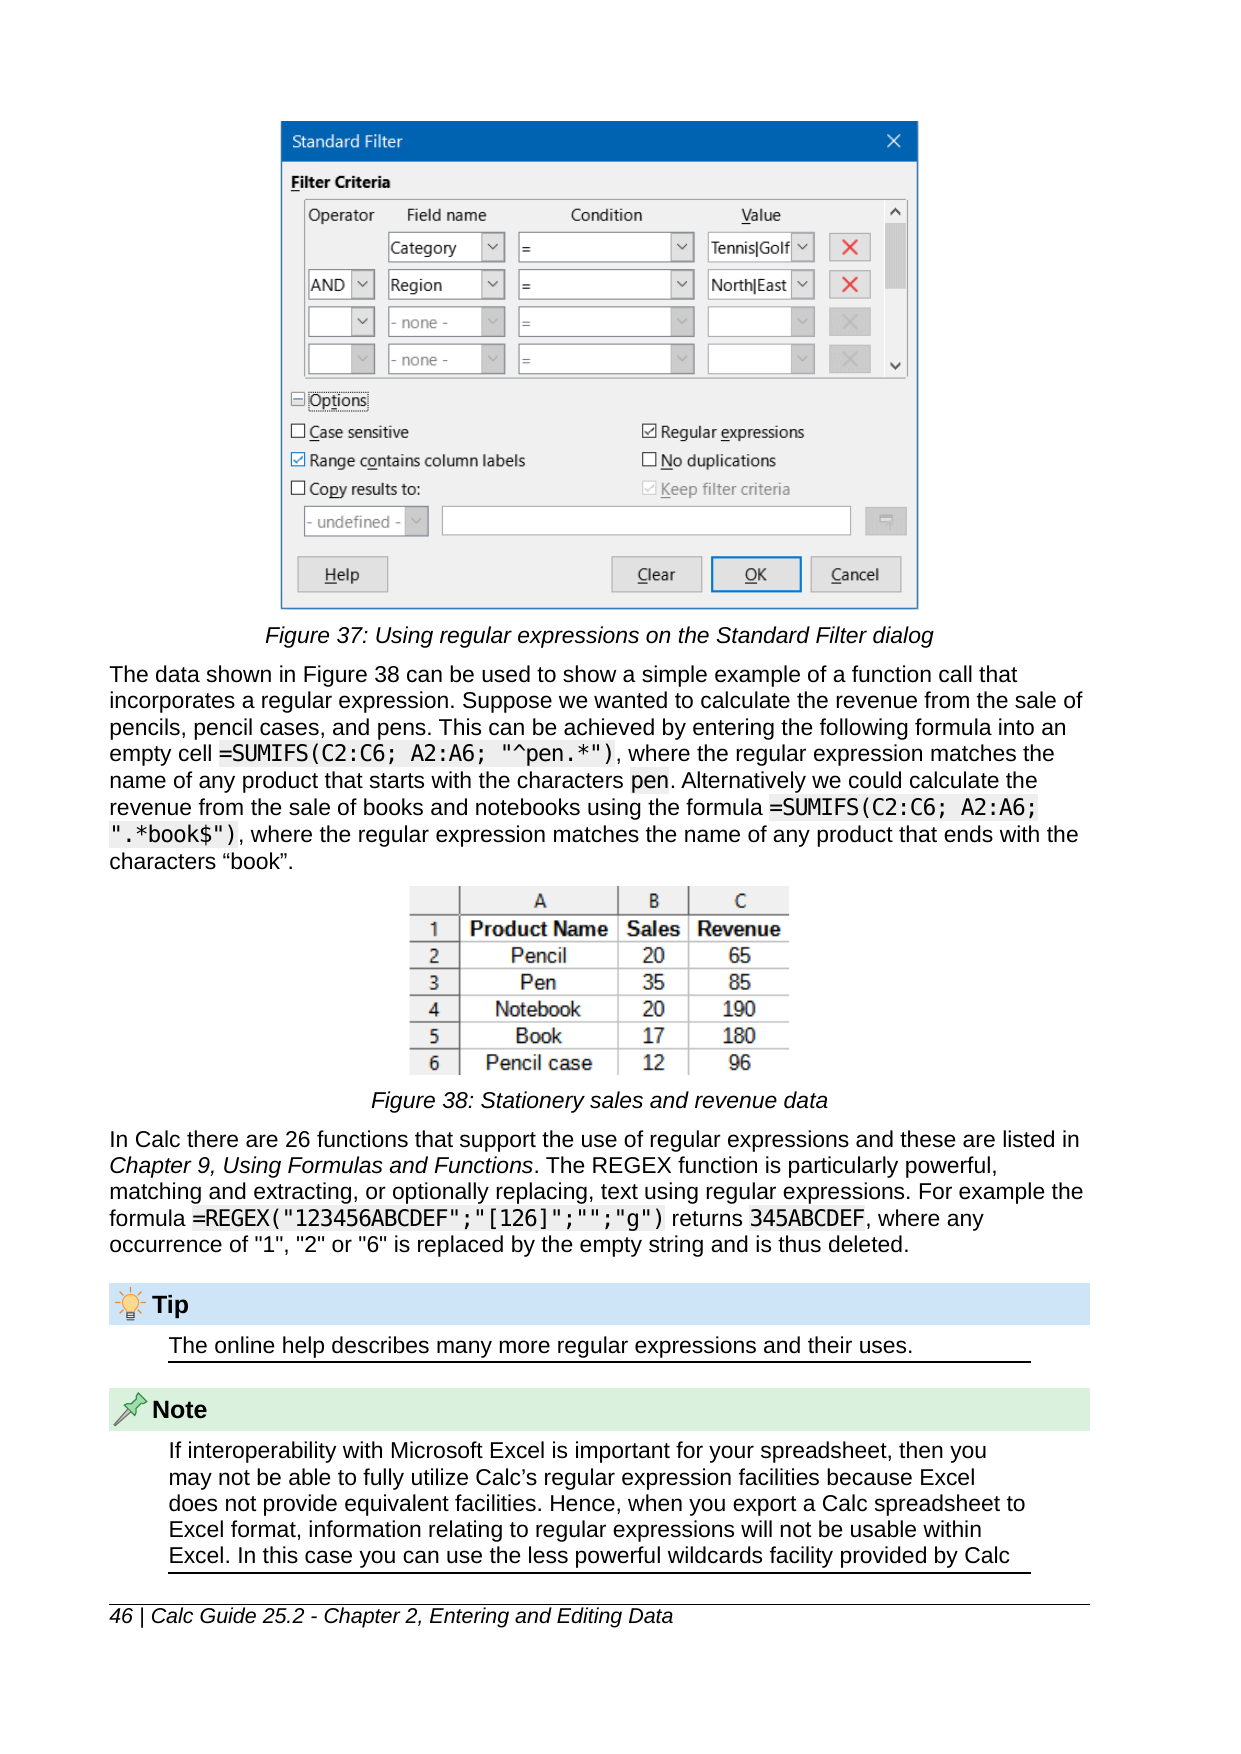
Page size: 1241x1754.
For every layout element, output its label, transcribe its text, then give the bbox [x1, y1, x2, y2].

picture [409, 886, 790, 1075]
subtitle Note [109, 1388, 1090, 1431]
text Figure 38: Stationery sales and revenue data [109, 1087, 1090, 1113]
text The online help describes many more regular expressions and their uses. [168, 1332, 1031, 1361]
subtitle Tip [151, 1283, 1090, 1325]
text In Calc there are 26 functions that support the use of regular expressions and these are listed in Chapter 9, Using Formulas and Functions. The REGEX function is particularly powerful, matching and extracting, or optionally replacing, text using regular expressions. For example the formula =REGEX("123456ABCDEF";"[126]";"";"g") returns 345ABCDEF, where any occurrence of "1", "2" or "6" is replaced by the empty string and is thus deleted. [109, 1126, 1090, 1258]
picture [280, 121, 919, 610]
text If interoperability with Microsoft Excel is important for your spreadsheet, then you may not be able to fully utilize Calc’s regular expression facilities because Excel does not provide equivalent facilities. Hence, when you export a Calc spreadsheet to Excel format, information relating to regular expressions will not be usable within Excel. In this case you can use the less powerful wildcards facility provided by Calc [168, 1437, 1031, 1572]
text Figure 37: Using regular expressions on the Standard Filter dialog [109, 622, 1090, 649]
text The data shown in Figure 38 can be used to show a simple example of a function call that incorporates a regular expression. Suppose we wanted to calculate the revenue from the sale of pencils, pencil cases, and pens. This can be achieved by entering the following formula into an empty cell =SUMIFS(C2:C6; A2:A6; "^pen.*"), where the regular expression matches the name of any product that starts with the characters pen. Alternatively we could calculate the revenue from the sale of books and notebooks using the formula =SUMIFS(C2:C6; A2:A6; ".*book$"), where the regular expression matches the name of any product that ends with the characters “book”. [109, 661, 1090, 874]
